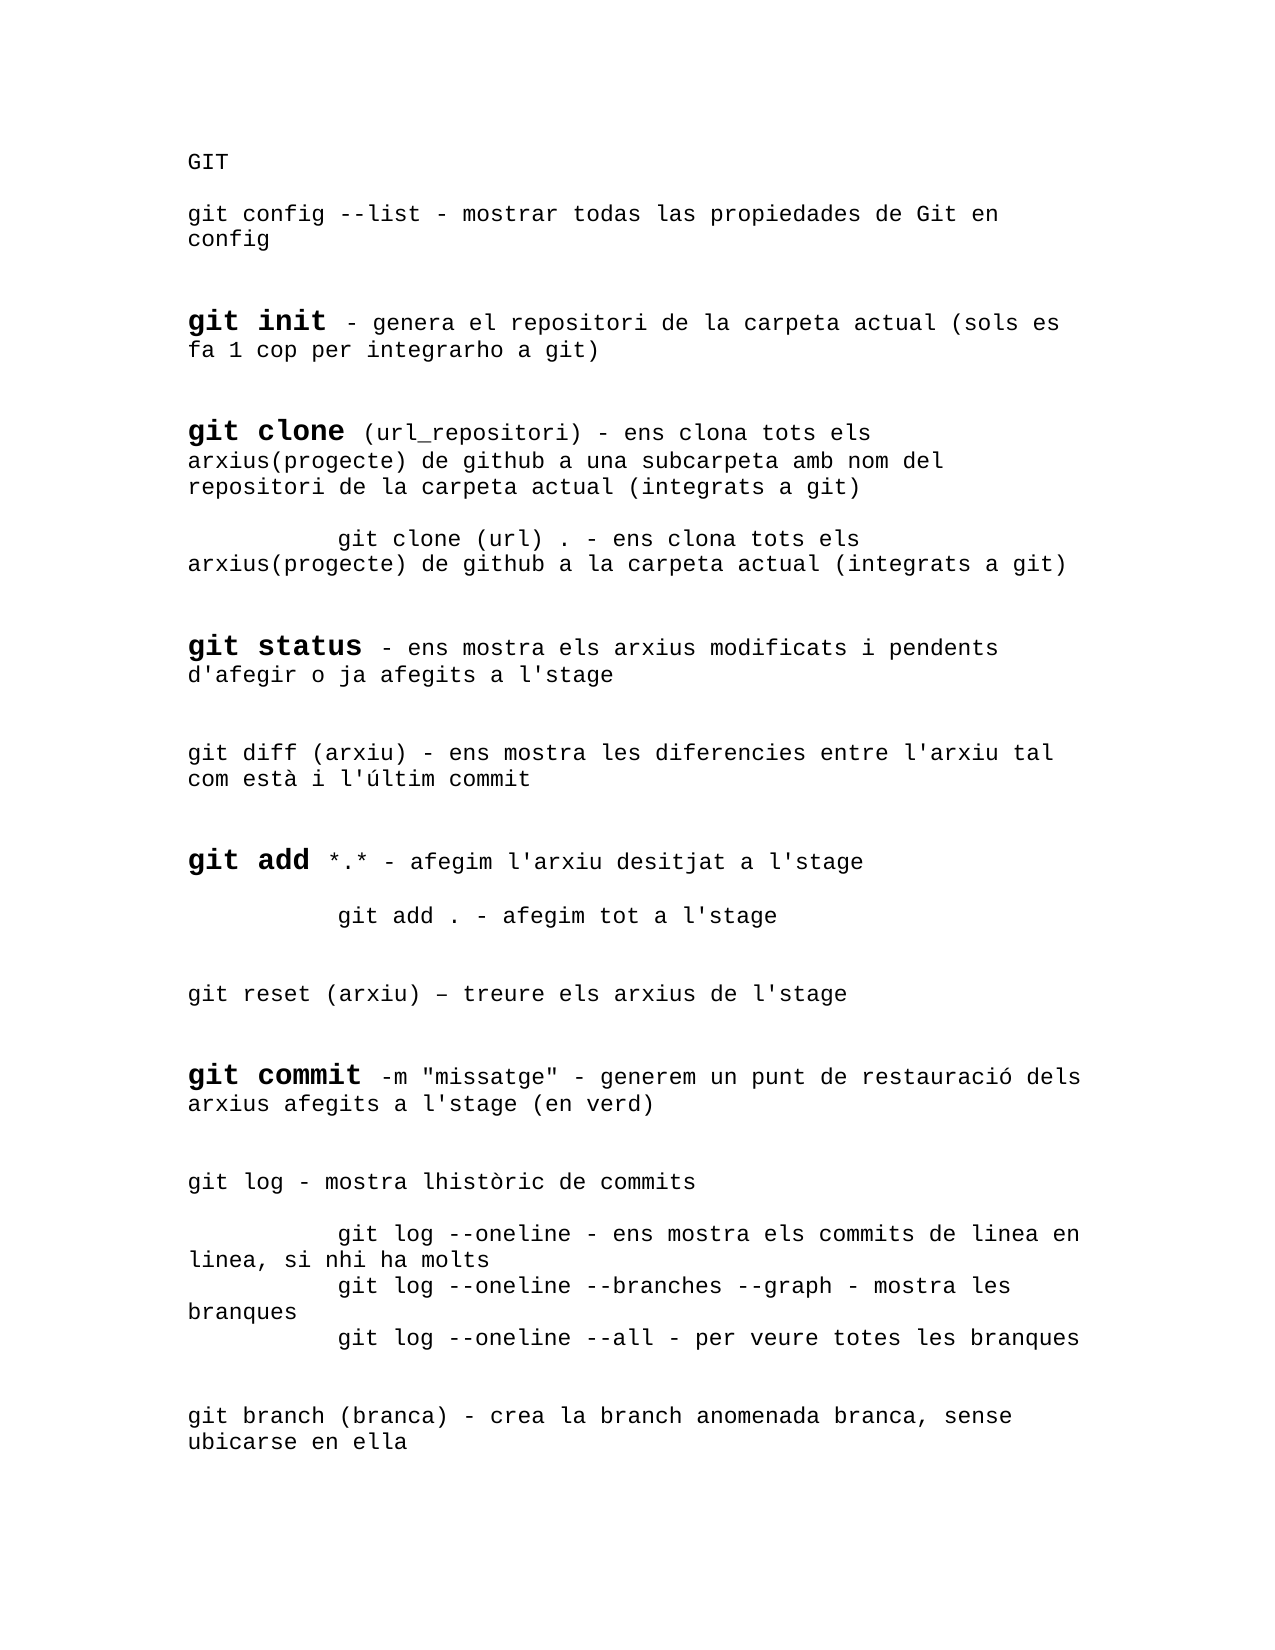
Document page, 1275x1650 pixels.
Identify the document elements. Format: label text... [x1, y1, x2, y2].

text git clone (url_repositori) - ens clona tots els arxius(progecte) de github a una subcarpeta amb nom del repositori de la carpeta actual (integrats a git) [187, 416, 1087, 501]
text git reset (arxiu) – treure els arxius de l'stage [187, 982, 1087, 1008]
text git config --list - mostrar todas las propiedades de Git en config [187, 202, 1087, 254]
text git commit -m "missatge" - generem un punt de restauració dels arxius afegits a l'stage (en verd) [187, 1060, 1087, 1119]
text git init - genera el repositori de la carpeta actual (sols es fa 1 cop per integrarho a git) [187, 306, 1087, 364]
text git log --oneline --branches --graph - mostra les branques [187, 1274, 1087, 1326]
text git log --oneline - ens mostra els commits de linea en linea, si nhi ha molts [187, 1222, 1087, 1274]
text GIT [187, 150, 1087, 176]
text git status - ens mostra els arxius modificats i pendents d'afegir o ja afegits a l'stage [187, 631, 1087, 689]
text git log - mostra lhistòric de commits [187, 1171, 1087, 1197]
text git add *.* - afegim l'arxiu desitjat a l'stage [187, 845, 1087, 878]
text git diff (arxiu) - ens mostra les diferencies entre l'arxiu tal com està i l'últim commit [187, 741, 1087, 793]
text git log --oneline --all - per veure totes les branques [187, 1326, 1087, 1352]
text git branch (branca) - crea la branch anomenada branca, sense ubicarse en ella [187, 1404, 1087, 1456]
text git clone (url) . - ens clona tots els arxius(progecte) de github a la carpeta actual (integrats a git) [187, 527, 1087, 579]
text git add . - afegim tot a l'stage [187, 904, 1087, 930]
